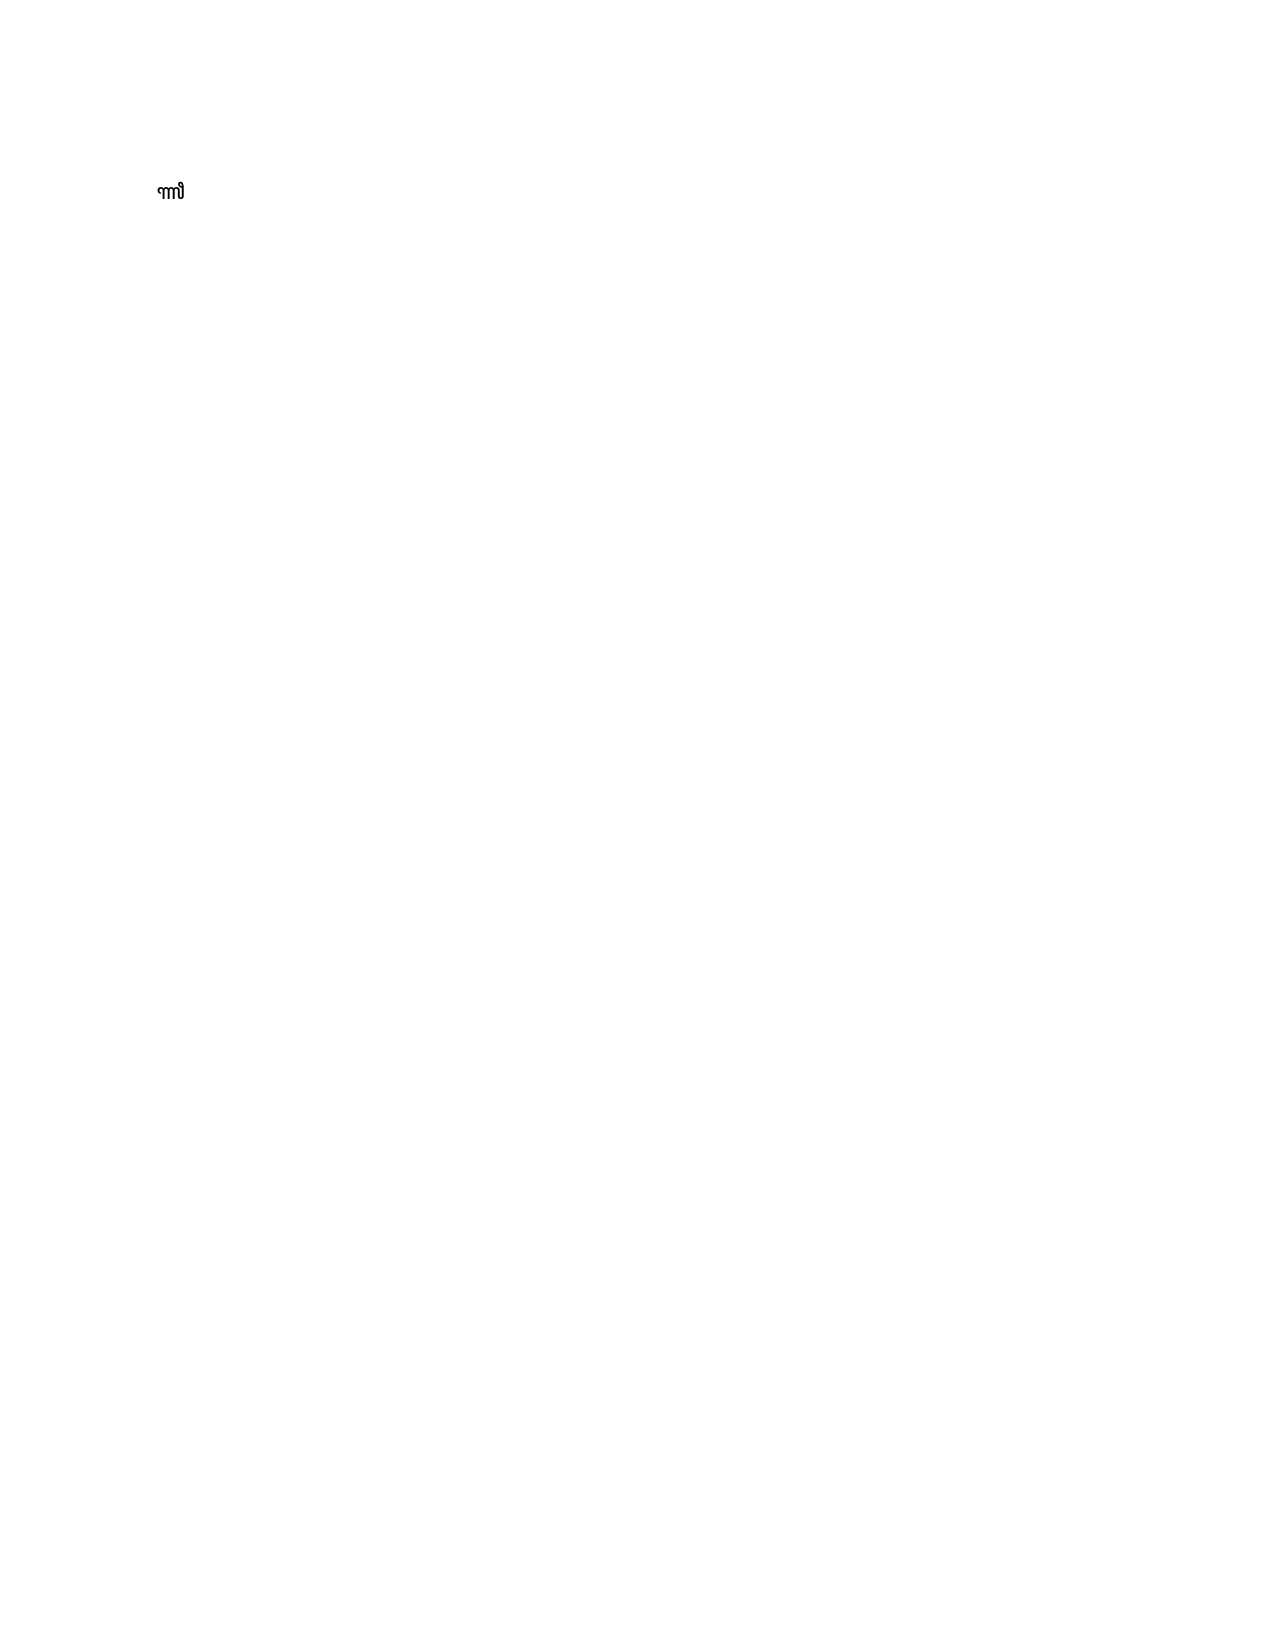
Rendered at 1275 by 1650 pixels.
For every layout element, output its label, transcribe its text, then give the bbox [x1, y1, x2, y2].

text ꦬ [156, 150, 1118, 219]
